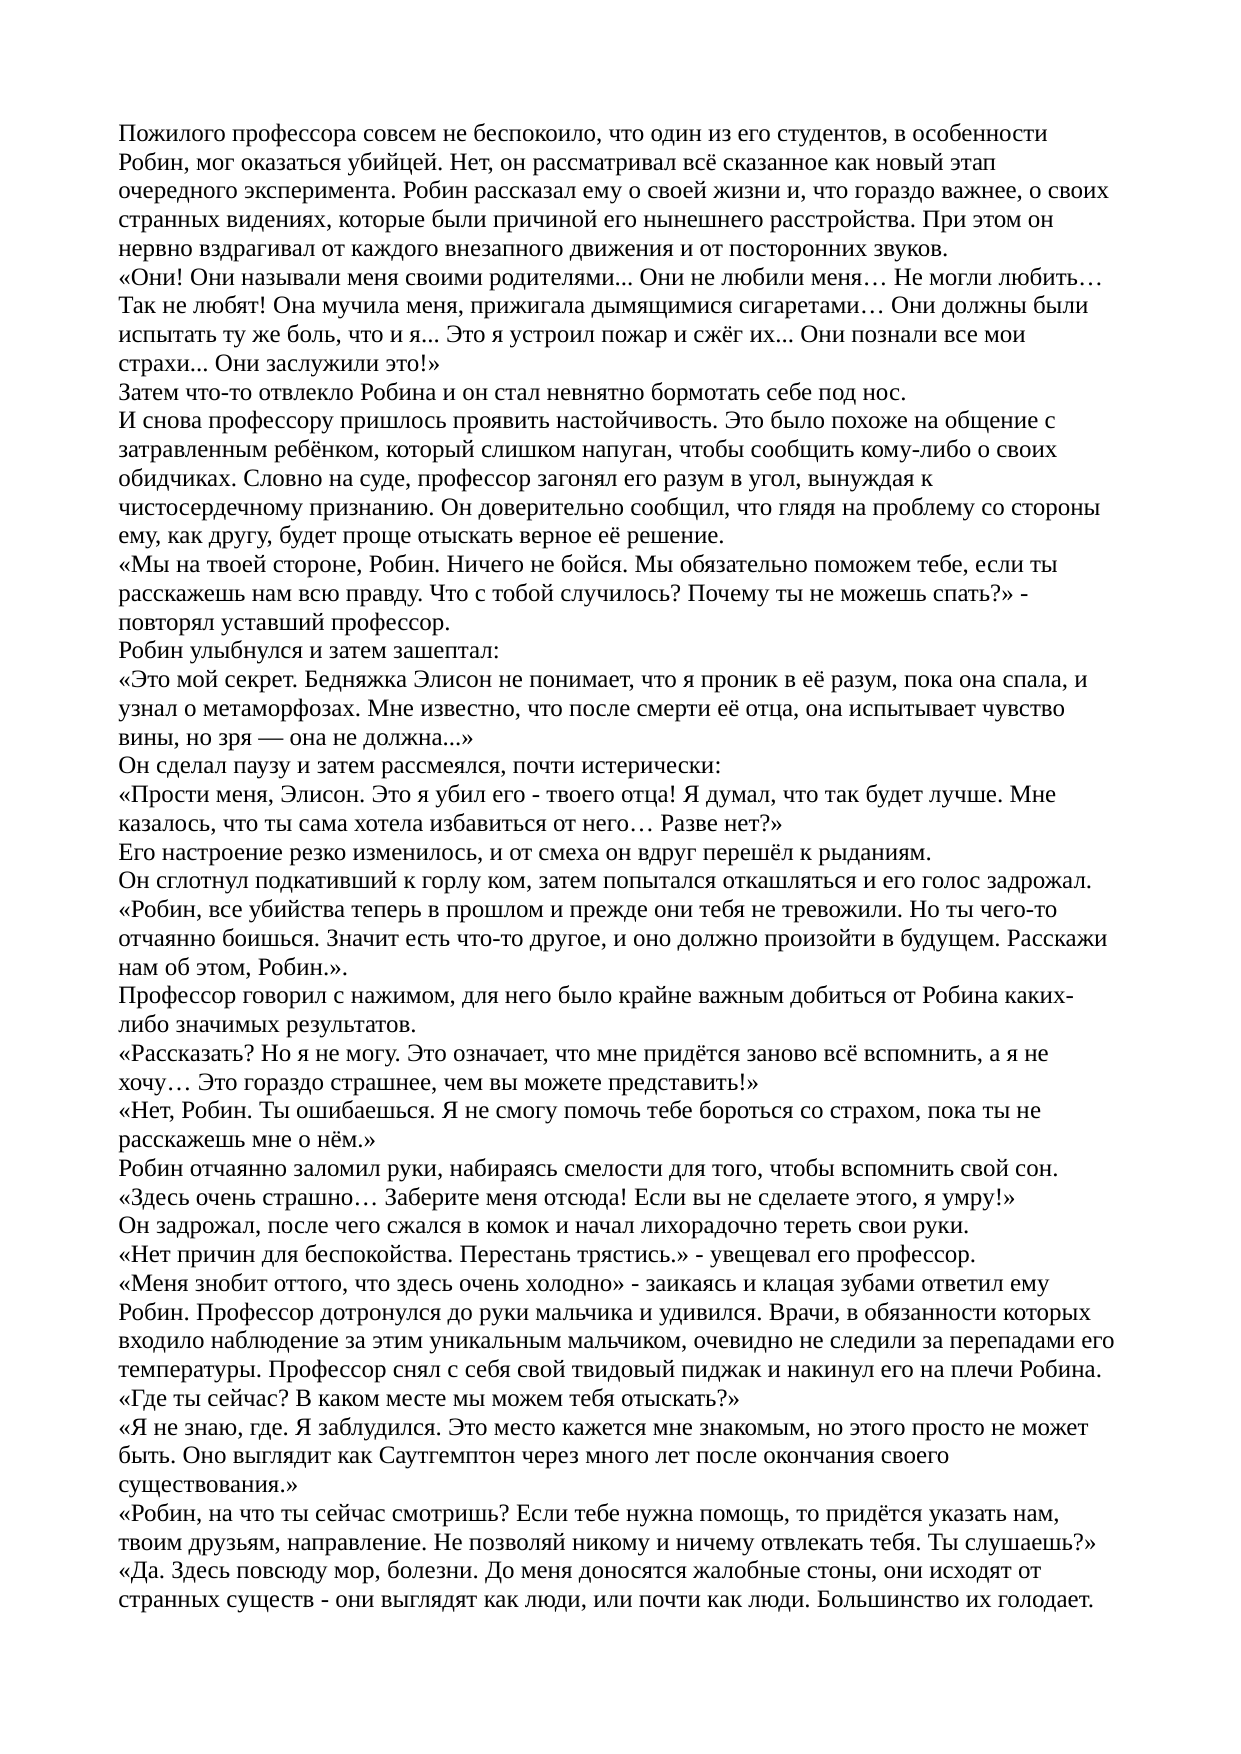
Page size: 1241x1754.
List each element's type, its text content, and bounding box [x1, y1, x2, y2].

text Он сглотнул подкативший к горлу ком, затем попытался откашляться и его голос задрожал. [118, 866, 1122, 894]
text «Робин, все убийства теперь в прошлом и прежде они тебя не тревожили. Но ты чего-то отчаянно боишься. Значит есть что-то другое, и оно должно произойти в будущем. Расскажи нам об этом, Робин.». [118, 894, 1122, 981]
text Он задрожал, после чего сжался в комок и начал лихорадочно тереть свои руки. [118, 1211, 1122, 1239]
text «Робин, на что ты сейчас смотришь? Если тебе нужна помощь, то придётся указать нам, твоим друзьям, направление. Не позволяй никому и ничему отвлекать тебя. Ты слушаешь?» [118, 1498, 1122, 1556]
text «Меня знобит оттого, что здесь очень холодно» - заикаясь и клацая зубами ответил ему Робин. Профессор дотронулся до руки мальчика и удивился. Врачи, в обязанности которых входило наблюдение за этим уникальным мальчиком, очевидно не следили за перепадами его температуры. Профессор снял с себя свой твидовый пиджак и накинул его на плечи Робина. [118, 1268, 1122, 1383]
text Его настроение резко изменилось, и от смеха он вдруг перешёл к рыданиям. [118, 837, 1122, 866]
text Робин улыбнулся и затем зашептал: [118, 636, 1122, 664]
text «Я не знаю, где. Я заблудился. Это место кажется мне знакомым, но этого просто не может быть. Оно выглядит как Саутгемптон через много лет после окончания своего существования.» [118, 1412, 1122, 1498]
text «Нет, Робин. Ты ошибаешься. Я не смогу помочь тебе бороться со страхом, пока ты не расскажешь мне о нём.» [118, 1096, 1122, 1153]
text «Нет причин для беспокойства. Перестань трястись.» - увещевал его профессор. [118, 1239, 1122, 1268]
text «Это мой секрет. Бедняжка Элисон не понимает, что я проник в её разум, пока она спала, и узнал о метаморфозах. Мне известно, что после смерти её отца, она испытывает чувство вины, но зря — она не должна...» [118, 664, 1122, 751]
text «Где ты сейчас? В каком месте мы можем тебя отыскать?» [118, 1383, 1122, 1412]
text «Они! Они называли меня своими родителями... Они не любили меня… Не могли любить… Так не любят! Она мучила меня, прижигала дымящимися сигаретами… Они должны были испытать ту же боль, что и я... Это я устроил пожар и сжёг их... Они познали все мои страхи... Они заслужили это!» [118, 262, 1122, 377]
text Затем что-то отвлекло Робина и он стал невнятно бормотать себе под нос. [118, 377, 1122, 406]
text Робин отчаянно заломил руки, набираясь смелости для того, чтобы вспомнить свой сон. [118, 1153, 1122, 1182]
text Он сделал паузу и затем рассмеялся, почти истерически: [118, 751, 1122, 779]
text «Да. Здесь повсюду мор, болезни. До меня доносятся жалобные стоны, они исходят от странных существ - они выглядят как люди, или почти как люди. Большинство их голодает. [118, 1556, 1122, 1613]
text «Прости меня, Элисон. Это я убил его - твоего отца! Я думал, что так будет лучше. Мне казалось, что ты сама хотела избавиться от него… Разве нет?» [118, 779, 1122, 837]
text «Рассказать? Но я не могу. Это означает, что мне придётся заново всё вспомнить, а я не хочу… Это гораздо страшнее, чем вы можете представить!» [118, 1038, 1122, 1096]
text И снова профессору пришлось проявить настойчивость. Это было похоже на общение с затравленным ребёнком, который слишком напуган, чтобы сообщить кому-либо о своих обидчиках. Словно на суде, профессор загонял его разум в угол, вынуждая к чистосердечному признанию. Он доверительно сообщил, что глядя на проблему со стороны ему, как другу, будет проще отыскать верное её решение. [118, 406, 1122, 549]
text «Здесь очень страшно… Заберите меня отсюда! Если вы не сделаете этого, я умру!» [118, 1182, 1122, 1211]
text Профессор говорил с нажимом, для него было крайне важным добиться от Робина каких-либо значимых результатов. [118, 981, 1122, 1038]
text «Мы на твоей стороне, Робин. Ничего не бойся. Мы обязательно поможем тебе, если ты расскажешь нам всю правду. Что с тобой случилось? Почему ты не можешь спать?» - повторял уставший профессор. [118, 549, 1122, 636]
text Пожилого профессора совсем не беспокоило, что один из его студентов, в особенности Робин, мог оказаться убийцей. Нет, он рассматривал всё сказанное как новый этап очередного эксперимента. Робин рассказал ему о своей жизни и, что гораздо важнее, о своих странных видениях, которые были причиной его нынешнего расстройства. При этом он нервно вздрагивал от каждого внезапного движения и от посторонних звуков. [118, 118, 1122, 262]
